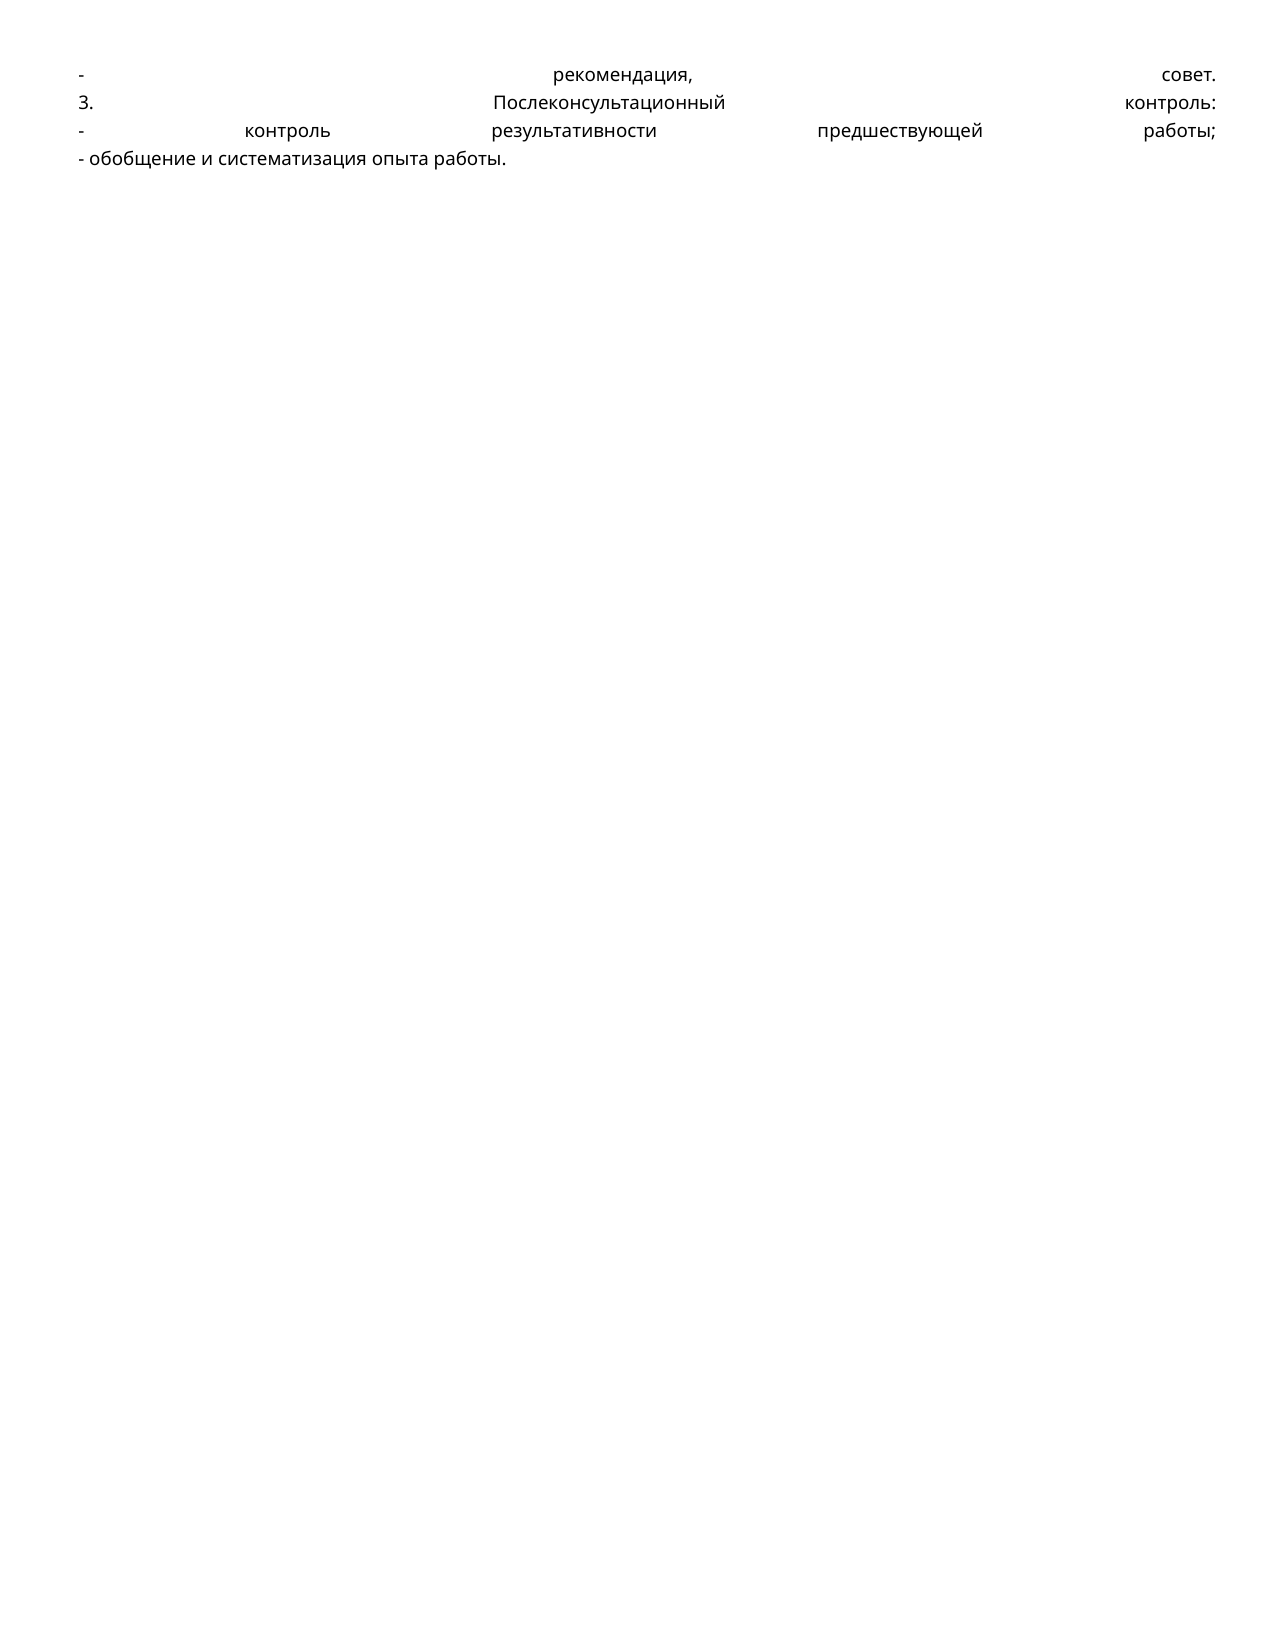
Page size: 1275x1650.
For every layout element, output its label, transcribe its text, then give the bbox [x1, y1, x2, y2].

text - рекомендация, совет. 3. Послеконсультационный контроль: - контроль результативности предшествующей работы; - обобщение и систематизация опыта работы. [58, 58, 1216, 171]
